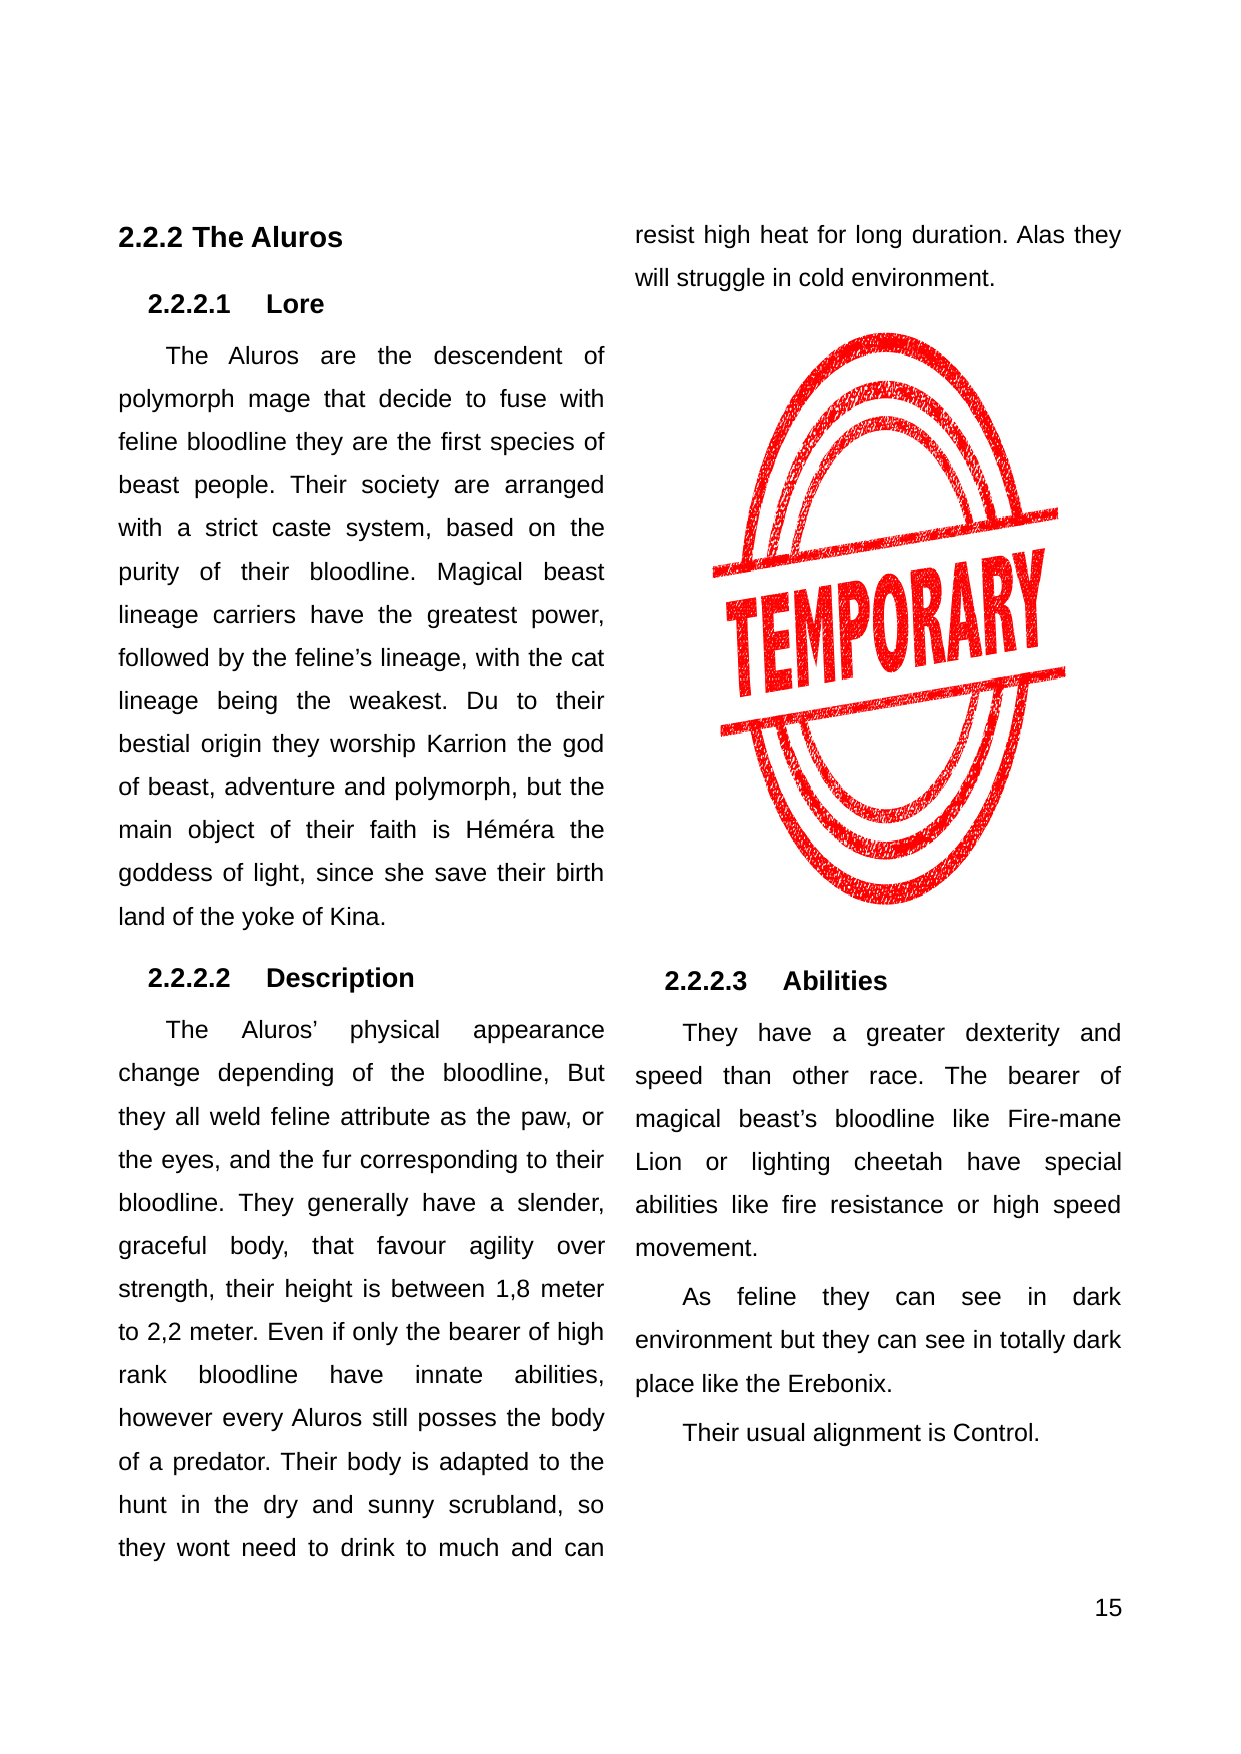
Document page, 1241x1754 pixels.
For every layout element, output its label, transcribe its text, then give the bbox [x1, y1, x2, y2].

subtitle Lore [118, 288, 605, 319]
text Their usual alignment is Control. [635, 1418, 1122, 1446]
text resist high heat for long duration. Alas they will struggle in cold environment. [635, 220, 1122, 292]
text As feline they can see in dark environment but they can see in totally dark place like the Erebonix. [635, 1282, 1122, 1397]
subtitle The Aluros [118, 220, 605, 254]
subtitle Abilities [635, 324, 1122, 996]
text They have a greater dexterity and speed than other race. The bearer of magical beast’s bloodline like Fire-mane Lion or lighting cheetah have special abilities like fire resistance or high speed movement. [635, 1018, 1122, 1262]
text The Aluros are the descendent of polymorph mage that decide to fuse with feline bloodline they are the first species of beast people. Their society are arranged with a strict caste system, based on the purity of their bloodline. Magical beast lineage carriers have the greatest power, followed by the feline’s lineage, with the cat lineage being the weakest. Du to their bestial origin they worship Karrion the god of beast, adventure and polymorph, but the main object of their faith is Héméra the goddess of light, since she save their birth land of the yoke of Kina. [118, 341, 605, 930]
subtitle Description [118, 962, 605, 994]
text The Aluros’ physical appearance change depending of the bloodline, But they all weld feline attribute as the paw, or the eyes, and the fur corresponding to their bloodline. They generally have a slender, graceful body, that favour agility over strength, their height is between 1,8 meter to 2,2 meter. Even if only the bearer of high rank bloodline have innate abilities, however every Aluros still posses the body of a predator. Their body is adapted to the hunt in the dry and sunny scrubland, so they wont need to drink to much and can [118, 1015, 605, 1561]
picture [643, 302, 1115, 950]
